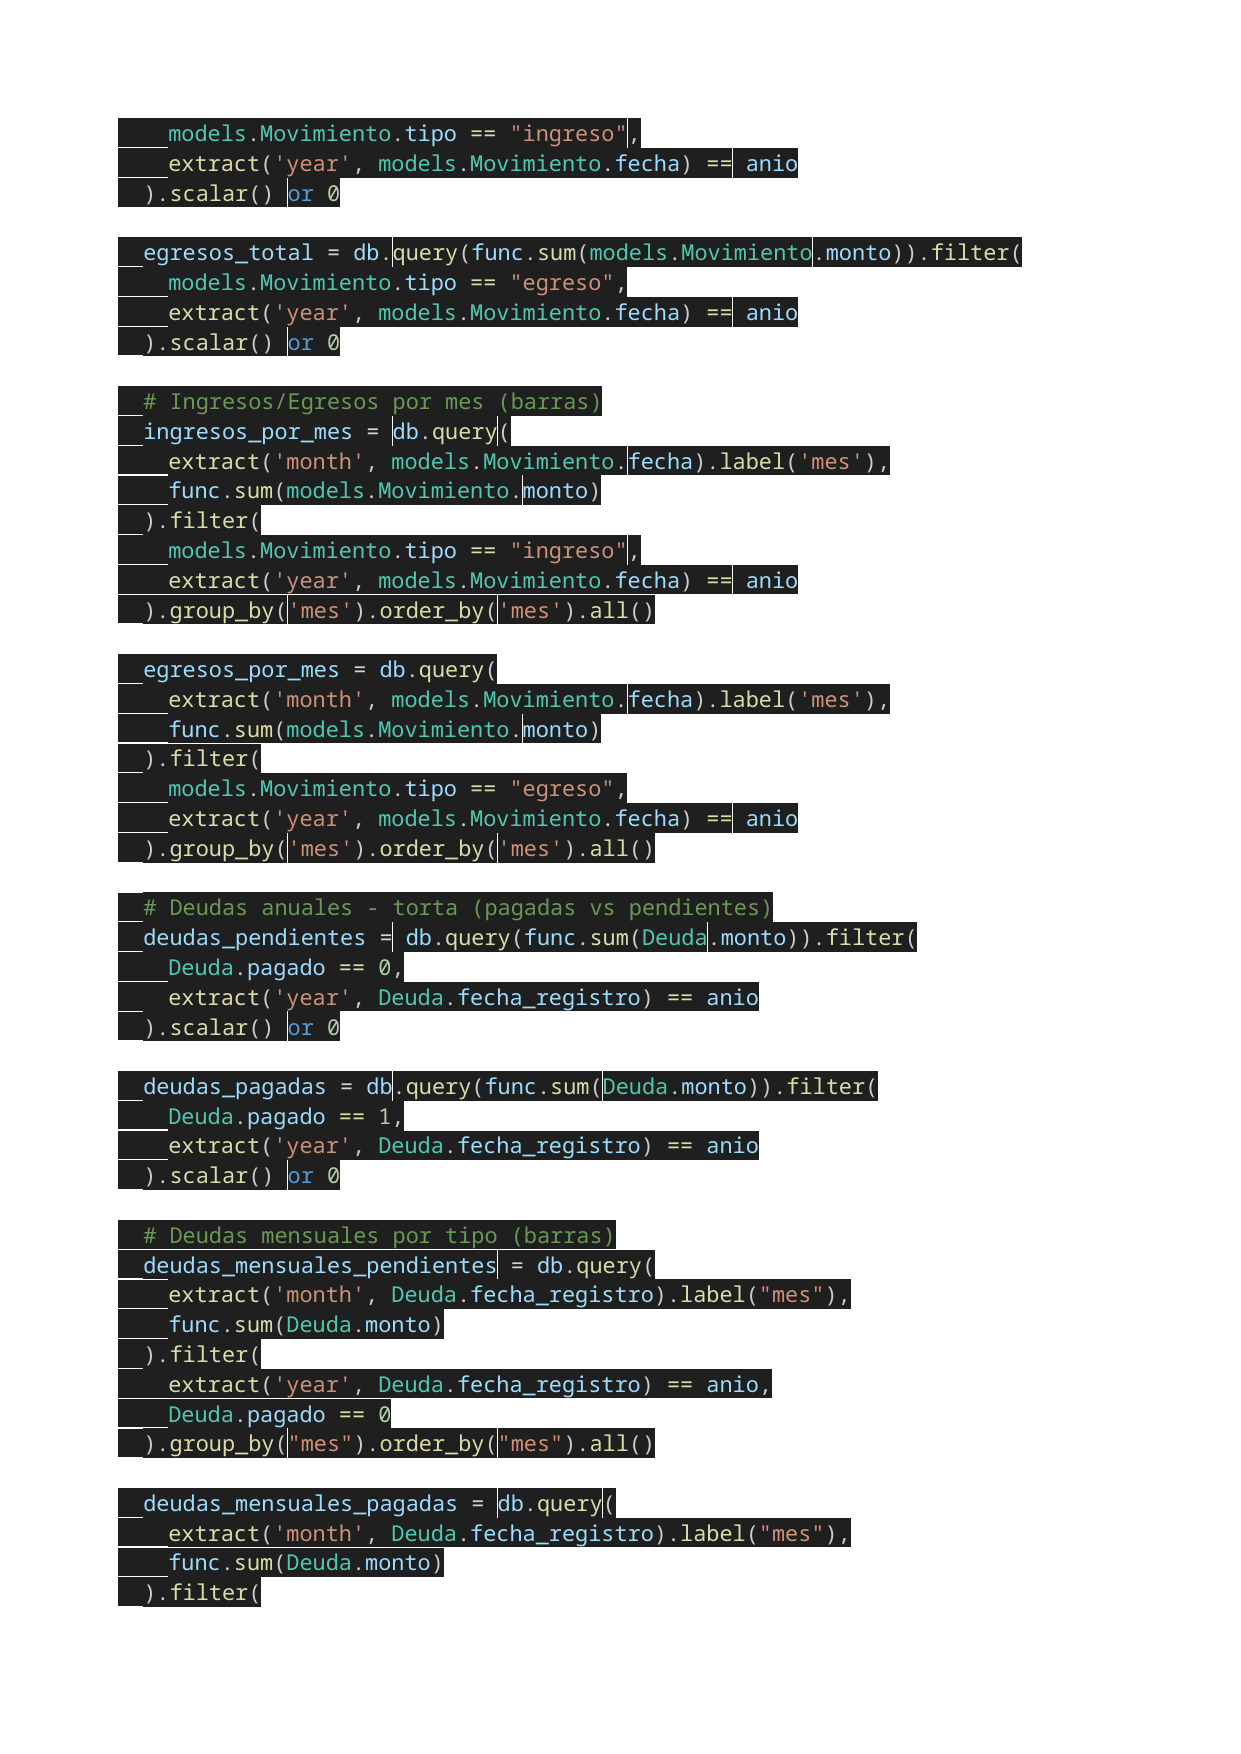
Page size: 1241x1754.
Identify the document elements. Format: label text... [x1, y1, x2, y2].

text extract('month', Deuda.fecha_registro).label("mes"), [118, 1279, 1122, 1309]
text deudas_mensuales_pagadas = db.query( [118, 1488, 1122, 1518]
text func.sum(Deuda.monto) [118, 1309, 1122, 1339]
text models.Movimiento.tipo == "egreso", [118, 773, 1122, 803]
text extract('month', Deuda.fecha_registro).label("mes"), [118, 1518, 1122, 1547]
text deudas_pendientes = db.query(func.sum(Deuda.monto)).filter( [118, 922, 1122, 952]
text egresos_por_mes = db.query( [118, 654, 1122, 684]
text extract('year', models.Movimiento.fecha) == anio [118, 297, 1122, 327]
text models.Movimiento.tipo == "ingreso", [118, 118, 1122, 148]
text extract('month', models.Movimiento.fecha).label('mes'), [118, 684, 1122, 714]
text ).filter( [118, 1577, 1122, 1607]
text ).scalar() or 0 [118, 178, 1122, 207]
text ).filter( [118, 1339, 1122, 1369]
text ).group_by("mes").order_by("mes").all() [118, 1428, 1122, 1458]
text egresos_total = db.query(func.sum(models.Movimiento.monto)).filter( [118, 237, 1122, 267]
text Deuda.pagado == 1, [118, 1101, 1122, 1131]
text models.Movimiento.tipo == "ingreso", [118, 535, 1122, 565]
text # Deudas mensuales por tipo (barras) [118, 1220, 1122, 1249]
text extract('year', models.Movimiento.fecha) == anio [118, 803, 1122, 833]
text extract('year', models.Movimiento.fecha) == anio [118, 565, 1122, 594]
text ).group_by('mes').order_by('mes').all() [118, 833, 1122, 863]
text ).filter( [118, 505, 1122, 535]
text ).scalar() or 0 [118, 1011, 1122, 1041]
text func.sum(models.Movimiento.monto) [118, 714, 1122, 743]
text # Ingresos/Egresos por mes (barras) [118, 386, 1122, 416]
text models.Movimiento.tipo == "egreso", [118, 267, 1122, 297]
text Deuda.pagado == 0, [118, 952, 1122, 982]
text ).filter( [118, 743, 1122, 773]
text extract('month', models.Movimiento.fecha).label('mes'), [118, 446, 1122, 475]
text deudas_pagadas = db.query(func.sum(Deuda.monto)).filter( [118, 1071, 1122, 1101]
text # Deudas anuales - torta (pagadas vs pendientes) [118, 892, 1122, 922]
text func.sum(Deuda.monto) [118, 1547, 1122, 1577]
text Deuda.pagado == 0 [118, 1398, 1122, 1428]
text ).scalar() or 0 [118, 1160, 1122, 1190]
text extract('year', Deuda.fecha_registro) == anio [118, 982, 1122, 1011]
text extract('year', Deuda.fecha_registro) == anio [118, 1131, 1122, 1160]
text deudas_mensuales_pendientes = db.query( [118, 1249, 1122, 1279]
text extract('year', models.Movimiento.fecha) == anio [118, 148, 1122, 178]
text ).scalar() or 0 [118, 327, 1122, 356]
text extract('year', Deuda.fecha_registro) == anio, [118, 1369, 1122, 1398]
text ingresos_por_mes = db.query( [118, 416, 1122, 446]
text func.sum(models.Movimiento.monto) [118, 475, 1122, 505]
text ).group_by('mes').order_by('mes').all() [118, 594, 1122, 624]
